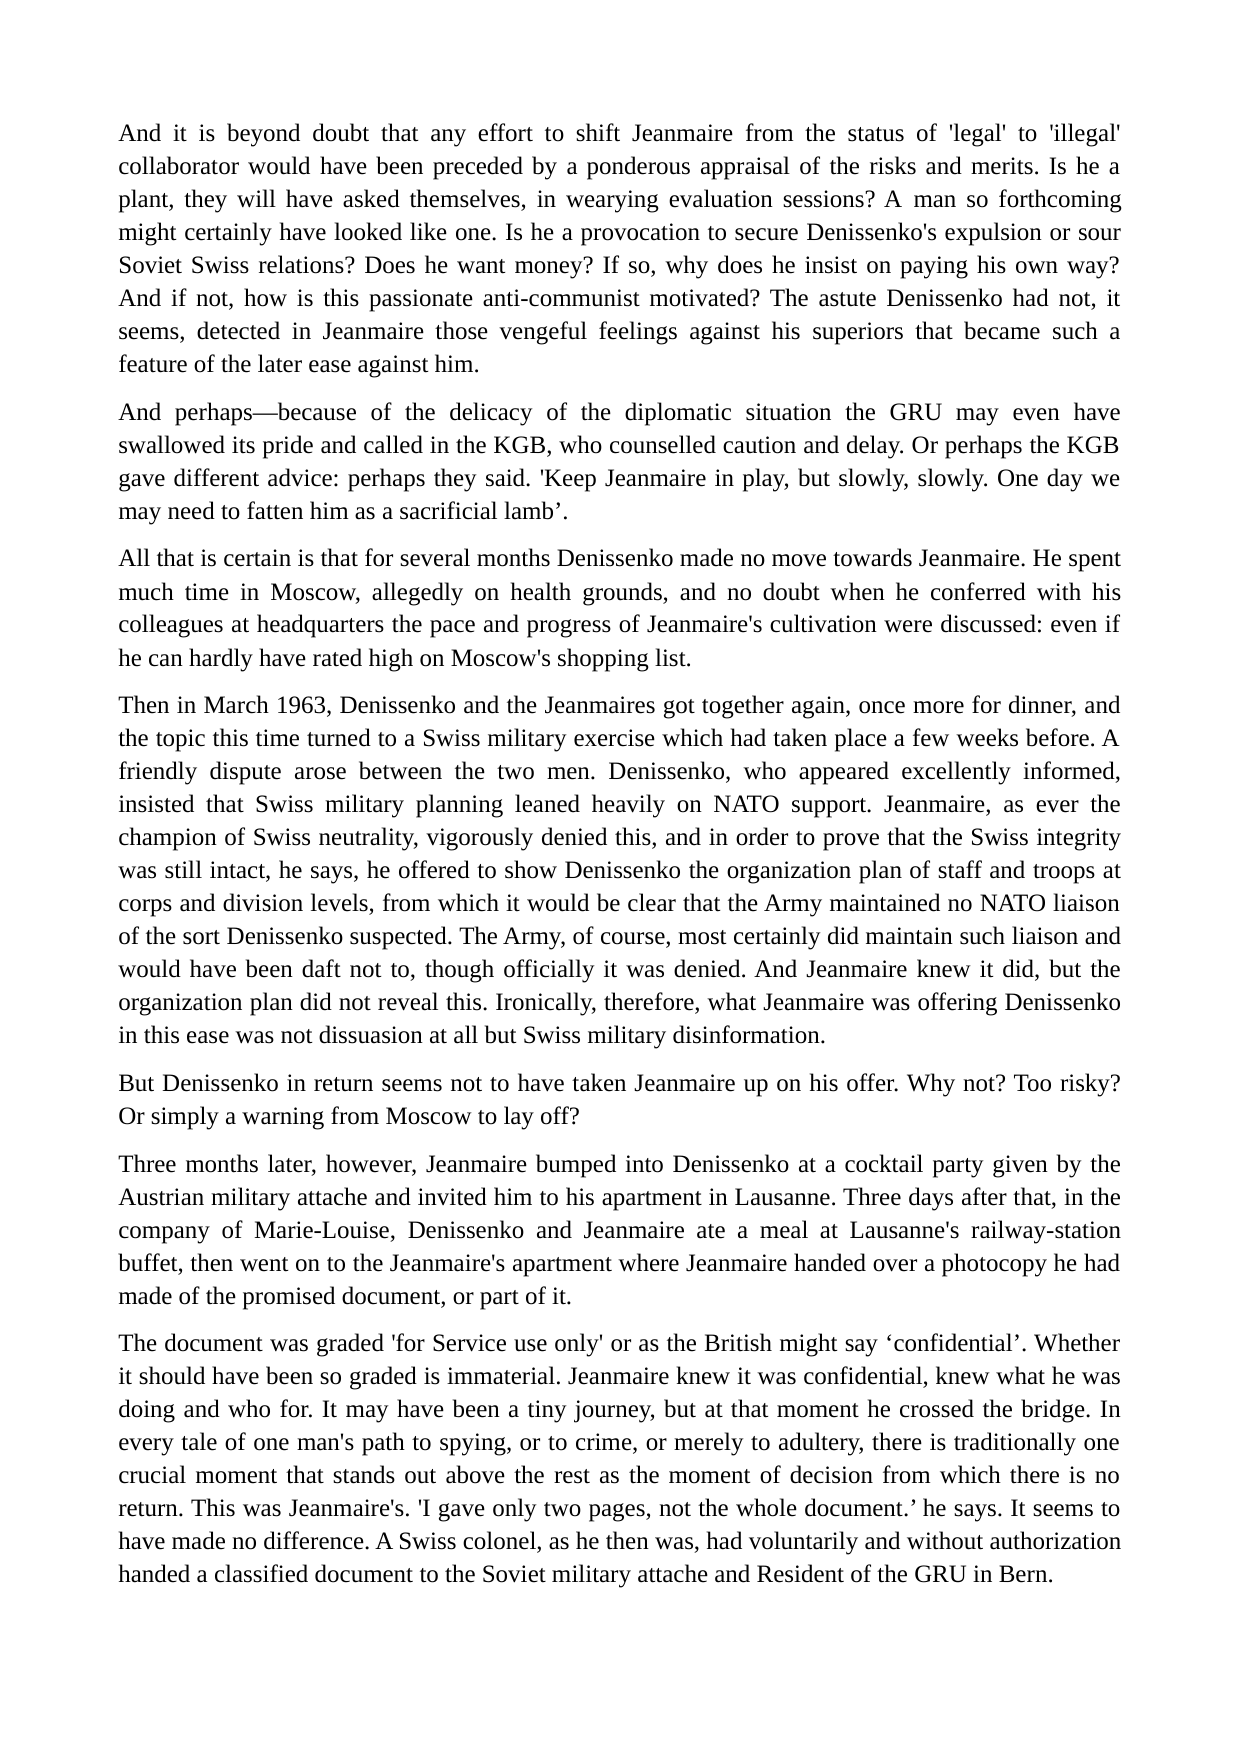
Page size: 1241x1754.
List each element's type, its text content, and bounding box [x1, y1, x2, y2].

text Three months later, however, Jeanmaire bumped into Denissenko at a cocktail party given by the Austrian military attache and invited him to his apartment in Lausanne. Three days after that, in the company of Marie-Louise, Denissenko and Jeanmaire ate a meal at Lausanne's railway-station buffet, then went on to the Jeanmaire's apartment where Jeanmaire handed over a photocopy he had made of the promised document, or part of it. [118, 1149, 1122, 1309]
text And perhaps—because of the delicacy of the diplomatic situation the GRU may even have swallowed its pride and called in the KGB, who counselled caution and delay. Or perhaps the KGB gave different advice: perhaps they said. 'Keep Jeanmaire in play, but slowly, slowly. One day we may need to fatten him as a sacrificial lamb’. [118, 397, 1122, 525]
text Then in March 1963, Denissenko and the Jeanmaires got together again, once more for dinner, and the topic this time turned to a Swiss military exercise which had taken place a few weeks before. A friendly dispute arose between the two men. Denissenko, who appeared excellently informed, insisted that Swiss military planning leaned heavily on NATO support. Jeanmaire, as ever the champion of Swiss neutrality, vigorously denied this, and in order to prove that the Swiss integrity was still intact, he says, he offered to show Denissenko the organization plan of staff and troops at corps and division levels, from which it would be clear that the Army maintained no NATO liaison of the sort Denissenko suspected. The Army, of course, most certainly did maintain such liaison and would have been daft not to, though officially it was denied. And Jeanmaire knew it did, but the organization plan did not reveal this. Ironically, therefore, what Jeanmaire was offering Denissenko in this ease was not dissuasion at all but Swiss military disinformation. [118, 690, 1122, 1049]
text All that is certain is that for several months Denissenko made no move towards Jeanmaire. He spent much time in Moscow, allegedly on health grounds, and no doubt when he conferred with his colleagues at headquarters the pace and progress of Jeanmaire's cultivation were discussed: even if he can hardly have rated high on Moscow's shopping list. [118, 543, 1122, 671]
text The document was graded 'for Service use only' or as the British might say ‘confidential’. Whether it should have been so graded is immaterial. Jeanmaire knew it was confidential, knew what he was doing and who for. It may have been a tiny journey, but at that moment he crossed the bridge. In every tale of one man's path to spying, or to crime, or merely to adultery, there is traditionally one crucial moment that stands out above the rest as the moment of decision from which there is no return. This was Jeanmaire's. 'I gave only two pages, not the whole document.’ he says. It seems to have made no difference. A Swiss colonel, as he then was, had voluntarily and without authorization handed a classified document to the Soviet military attache and Resident of the GRU in Bern. [118, 1328, 1122, 1588]
text And it is beyond doubt that any effort to shift Jeanmaire from the status of 'legal' to 'illegal' collaborator would have been preceded by a ponderous appraisal of the risks and merits. Is he a plant, they will have asked themselves, in wearying evaluation sessions? A man so forthcoming might certainly have looked like one. Is he a provocation to secure Denissenko's expulsion or sour Soviet Swiss relations? Does he want money? If so, why does he insist on paying his own way? And if not, how is this passionate anti-communist motivated? The astute Denissenko had not, it seems, detected in Jeanmaire those vengeful feelings against his superiors that became such a feature of the later ease against him. [118, 118, 1122, 378]
text But Denissenko in return seems not to have taken Jeanmaire up on his offer. Why not? Too risky? Or simply a warning from Moscow to lay off? [118, 1068, 1122, 1130]
